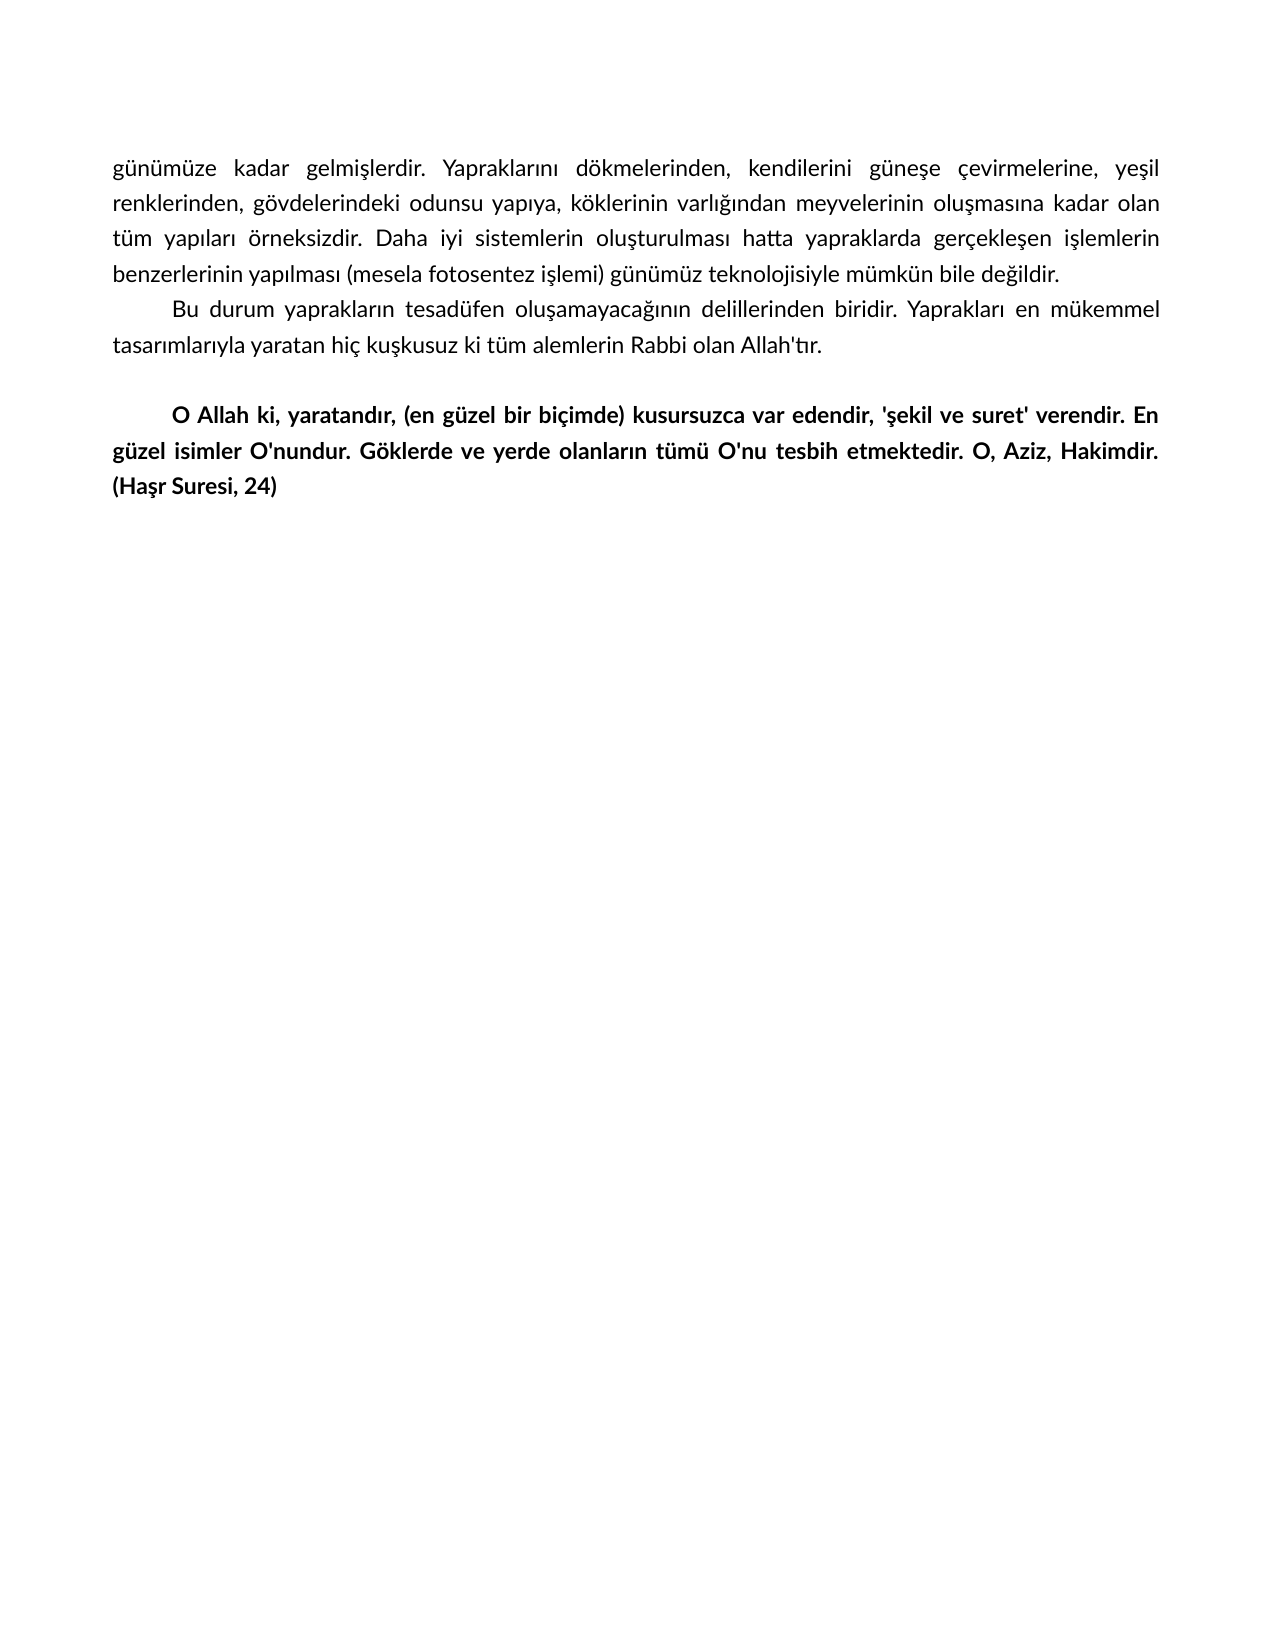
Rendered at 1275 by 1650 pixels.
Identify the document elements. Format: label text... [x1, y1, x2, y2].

text günümüze kadar gelmişlerdir. Yapraklarını dökmelerinden, kendilerini güneşe çevirmelerine, yeşil renklerinden, gövdelerindeki odunsu yapıya, köklerinin varlığından meyvelerinin oluşmasına kadar olan tüm yapıları örneksizdir. Daha iyi sistemlerin oluşturulması hatta yapraklarda gerçekleşen işlemlerin benzerlerinin yapılması (mesela fotosentez işlemi) günümüz teknolojisiyle mümkün bile değildir. [112, 148, 1161, 289]
text O Allah ki, yaratandır, (en güzel bir biçimde) kusursuzca var edendir, 'şekil ve suret' verendir. En güzel isimler O'nundur. Göklerde ve yerde olanların tümü O'nu tesbih etmektedir. O, Aziz, Hakimdir. (Haşr Suresi, 24) [112, 396, 1161, 502]
text Bu durum yaprakların tesadüfen oluşamayacağının delillerinden biridir. Yaprakları en mükemmel tasarımlarıyla yaratan hiç kuşkusuz ki tüm alemlerin Rabbi olan Allah'tır. [112, 289, 1161, 360]
